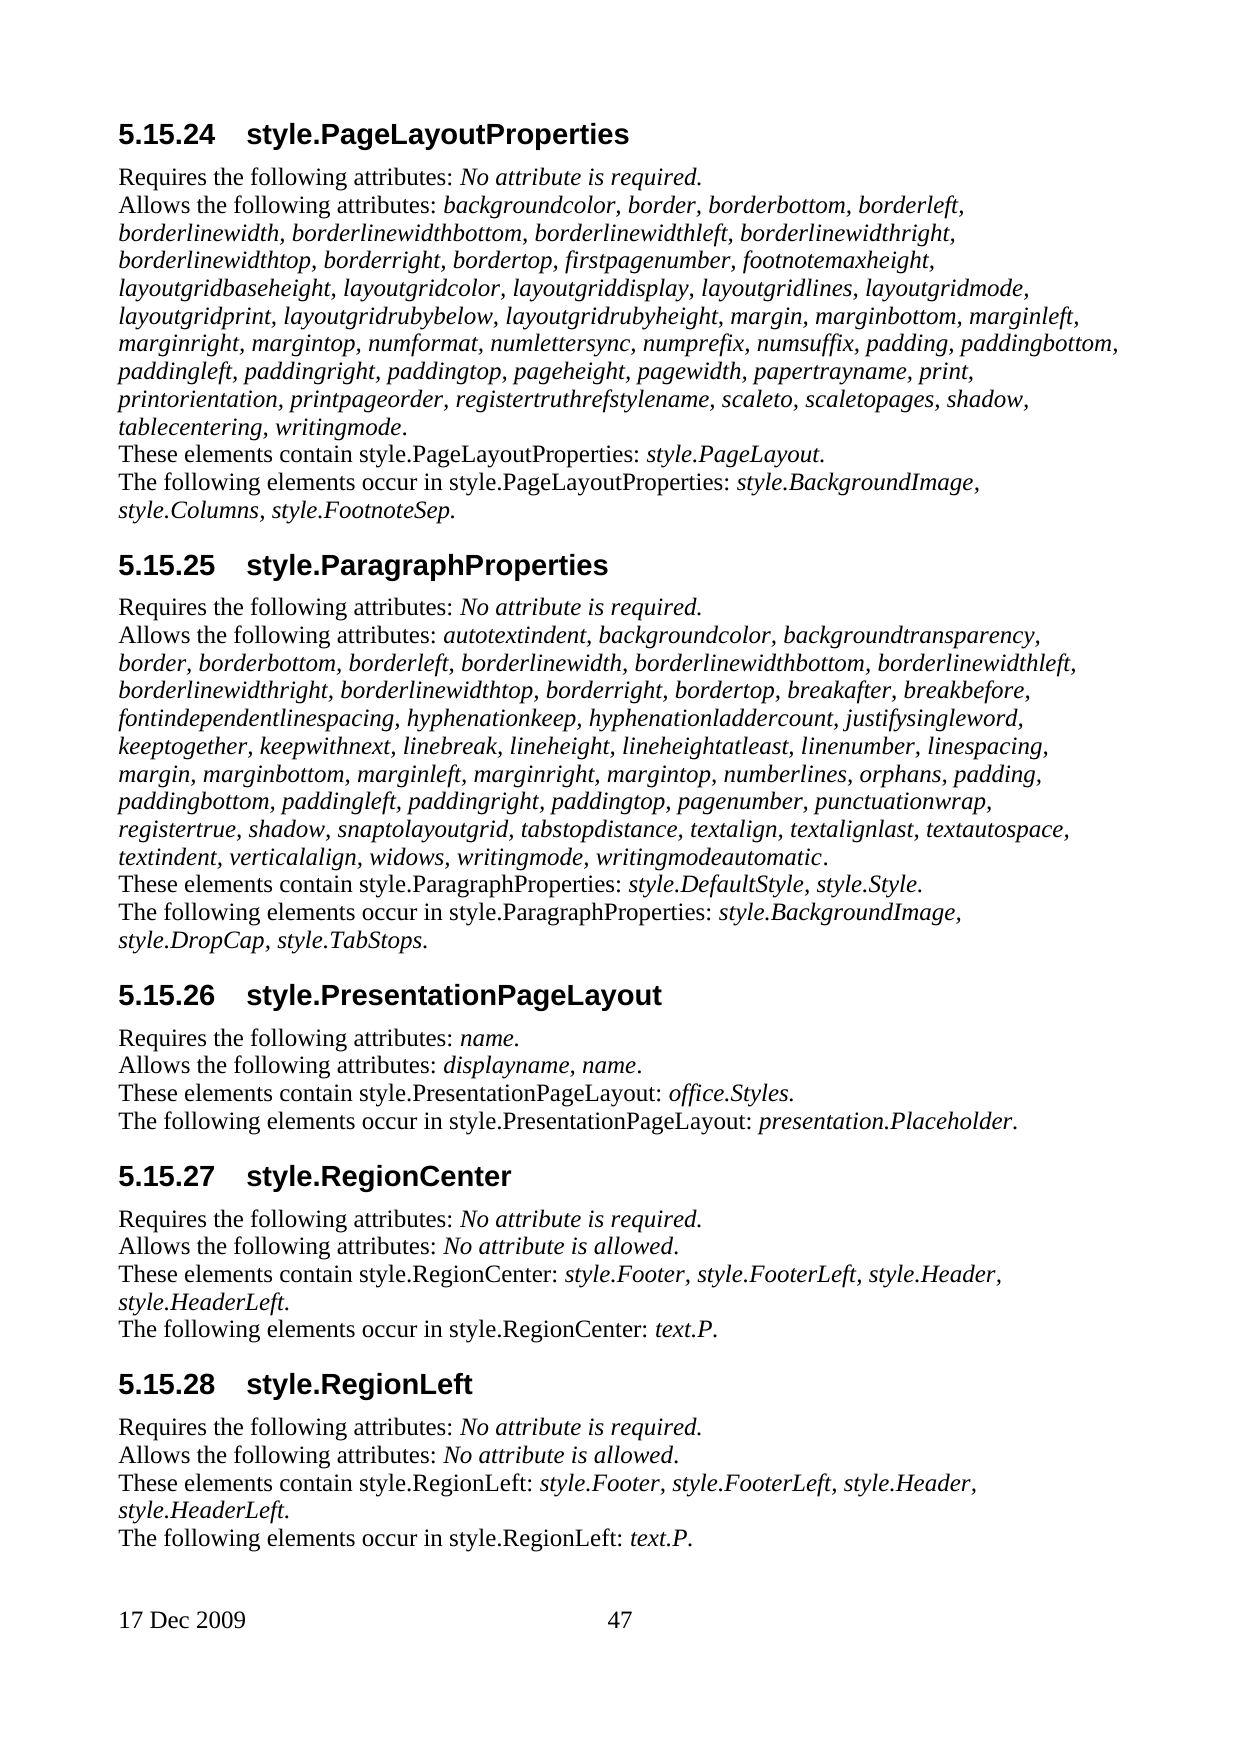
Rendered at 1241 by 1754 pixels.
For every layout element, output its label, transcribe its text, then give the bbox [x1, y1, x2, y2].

text Allows the following attributes: backgroundcolor, border, borderbottom, borderleft, borderlinewidth, borderlinewidthbottom, borderlinewidthleft, borderlinewidthright, borderlinewidthtop, borderright, bordertop, firstpagenumber, footnotemaxheight, layoutgridbaseheight, layoutgridcolor, layoutgriddisplay, layoutgridlines, layoutgridmode, layoutgridprint, layoutgridrubybelow, layoutgridrubyheight, margin, marginbottom, marginleft, marginright, margintop, numformat, numlettersync, numprefix, numsuffix, padding, paddingbottom, paddingleft, paddingright, paddingtop, pageheight, pagewidth, papertrayname, print, printorientation, printpageorder, registertruthrefstylename, scaleto, scaletopages, shadow, tablecentering, writingmode. [118, 191, 1122, 440]
text These elements contain style.PageLayoutProperties: style.PageLayout. [118, 440, 1122, 468]
text Allows the following attributes: No attribute is allowed. [118, 1441, 1122, 1469]
subtitle style.RegionCenter [118, 1160, 1122, 1192]
subtitle style.ParagraphProperties [118, 548, 1122, 581]
text The following elements occur in style.RegionCenter: text.P. [118, 1316, 1122, 1343]
subtitle style.PageLayoutProperties [118, 118, 1122, 151]
text Requires the following attributes: No attribute is required. [118, 163, 1122, 191]
text These elements contain style.RegionLeft: style.Footer, style.FooterLeft, style.Header, style.HeaderLeft. [118, 1469, 1122, 1524]
text Requires the following attributes: name. [118, 1024, 1122, 1052]
text These elements contain style.RegionCenter: style.Footer, style.FooterLeft, style.Header, style.HeaderLeft. [118, 1260, 1122, 1316]
text These elements contain style.ParagraphProperties: style.DefaultStyle, style.Style. [118, 871, 1122, 898]
text The following elements occur in style.PresentationPageLayout: presentation.Placeholder. [118, 1107, 1122, 1135]
subtitle style.PresentationPageLayout [118, 979, 1122, 1011]
text Requires the following attributes: No attribute is required. [118, 1205, 1122, 1232]
text The following elements occur in style.RegionLeft: text.P. [118, 1524, 1122, 1552]
text Requires the following attributes: No attribute is required. [118, 593, 1122, 621]
subtitle style.RegionLeft [118, 1368, 1122, 1401]
text Allows the following attributes: No attribute is allowed. [118, 1232, 1122, 1260]
text These elements contain style.PresentationPageLayout: office.Styles. [118, 1079, 1122, 1107]
text The following elements occur in style.PageLayoutProperties: style.BackgroundImage, style.Columns, style.FootnoteSep. [118, 468, 1122, 523]
text The following elements occur in style.ParagraphProperties: style.BackgroundImage, style.DropCap, style.TabStops. [118, 898, 1122, 954]
text Allows the following attributes: displayname, name. [118, 1052, 1122, 1079]
text Requires the following attributes: No attribute is required. [118, 1413, 1122, 1441]
text Allows the following attributes: autotextindent, backgroundcolor, backgroundtransparency, border, borderbottom, borderleft, borderlinewidth, borderlinewidthbottom, borderlinewidthleft, borderlinewidthright, borderlinewidthtop, borderright, bordertop, breakafter, breakbefore, fontindependentlinespacing, hyphenationkeep, hyphenationladdercount, justifysingleword, keeptogether, keepwithnext, linebreak, lineheight, lineheightatleast, linenumber, linespacing, margin, marginbottom, marginleft, marginright, margintop, numberlines, orphans, padding, paddingbottom, paddingleft, paddingright, paddingtop, pagenumber, punctuationwrap, registertrue, shadow, snaptolayoutgrid, tabstopdistance, textalign, textalignlast, textautospace, textindent, verticalalign, widows, writingmode, writingmodeautomatic. [118, 621, 1122, 871]
